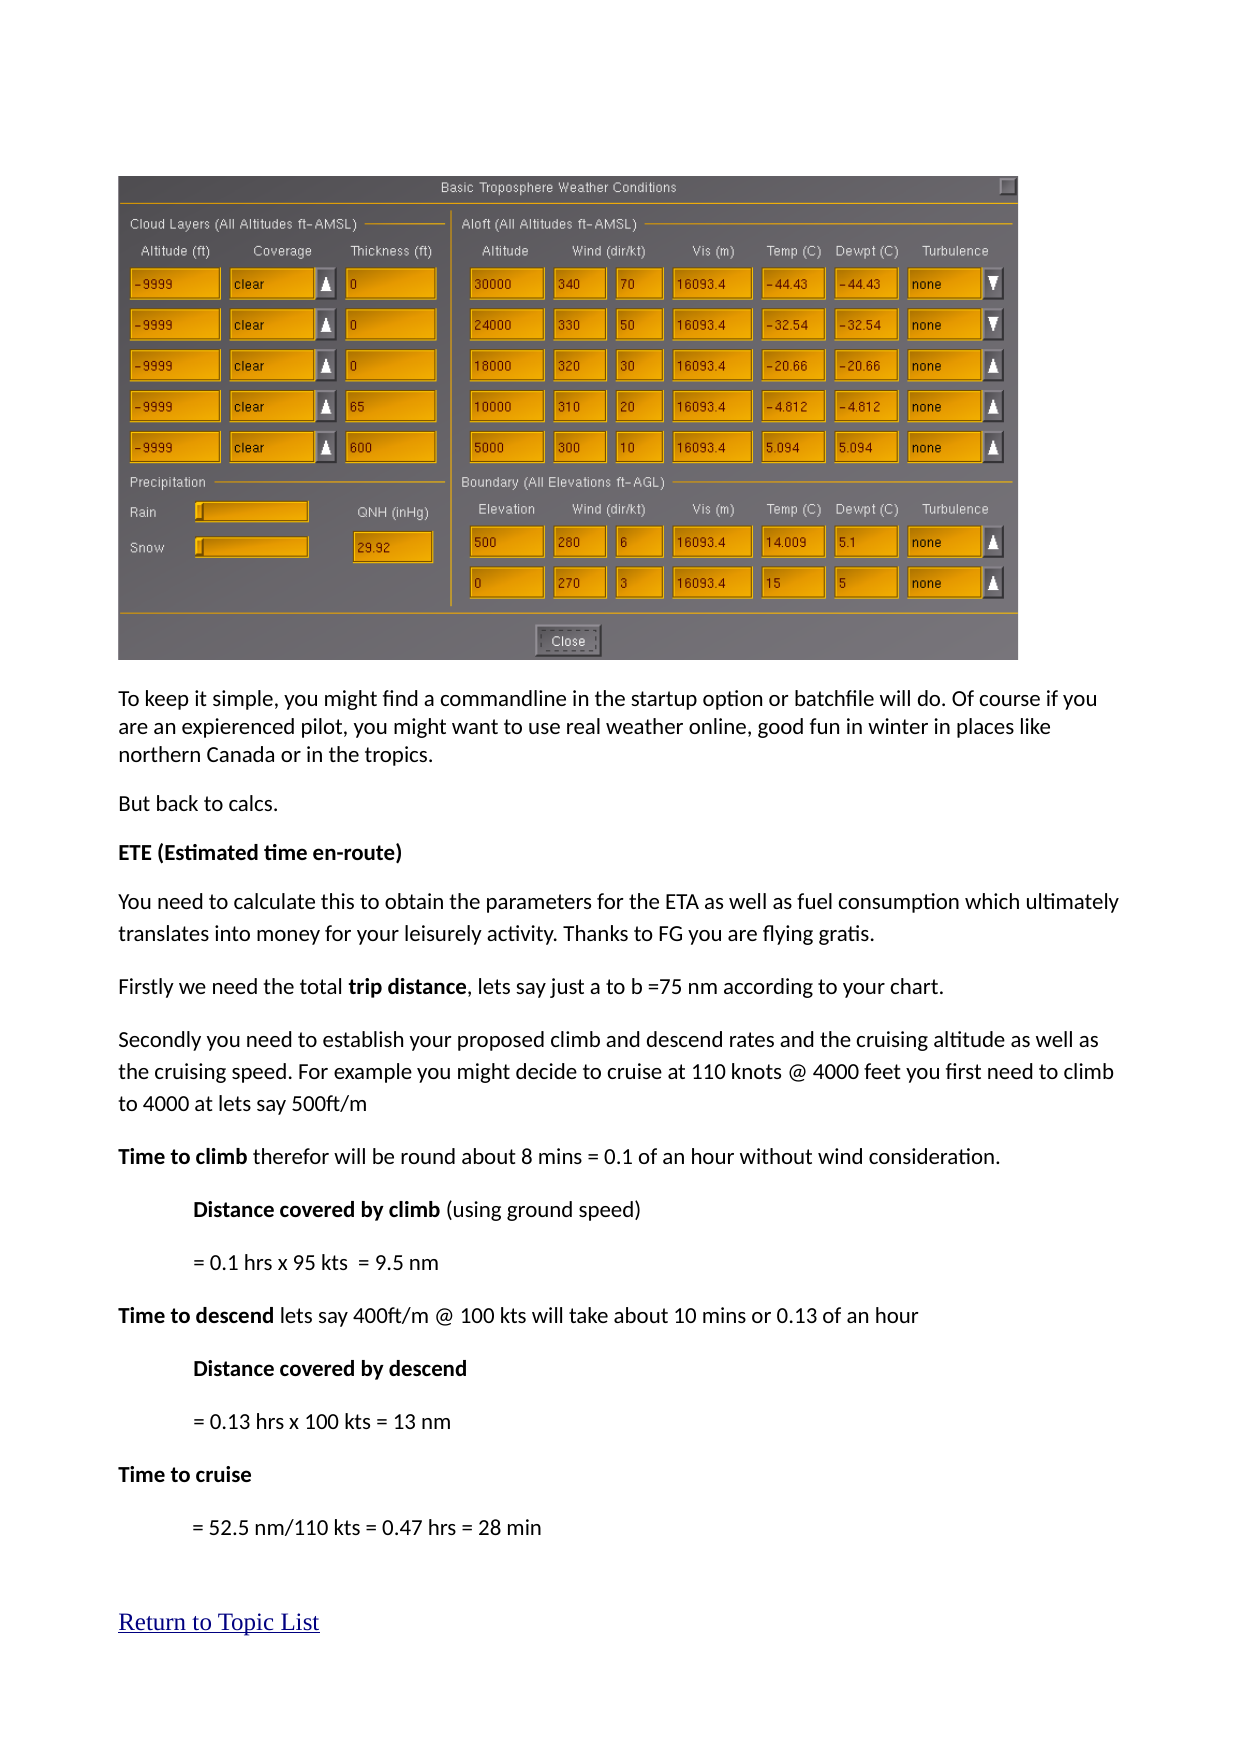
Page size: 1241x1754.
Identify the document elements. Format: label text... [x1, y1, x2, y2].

text You need to calculate this to obtain the parameters for the ETA as well as fuel consumption which ultimately translates into money for your leisurely activity. Thanks to FG you are flying gratis. [118, 887, 1122, 947]
text [1019, 176, 1122, 659]
text = 52.5 nm/110 kts = 0.47 hrs = 28 min [118, 1513, 1122, 1542]
text But back to calcs. [118, 789, 1122, 817]
text = 0.1 hrs x 95 kts = 9.5 nm [193, 1248, 1122, 1276]
text = 0.13 hrs x 100 kts = 13 nm [193, 1407, 1122, 1436]
text To keep it simple, you might find a commandline in the startup option or batchfile will do. Of course if you are an expierenced pilot, you might want to use real weather online, good fun in winter in places like northern Canada or in the tropics. [118, 684, 1122, 768]
text Firstly we need the total trip distance, lets say just a to b =75 nm according to your chart. [118, 972, 1122, 1000]
text Time to descend lets say 400ft/m @ 100 kts will take about 10 mins or 0.13 of an hour [118, 1301, 1122, 1329]
text Secondly you need to establish your proposed climb and descend rates and the cruising altitude as well as the cruising speed. For example you might decide to cruise at 110 knots @ 4000 feet you first need to climb to 4000 at lets say 500ft/m [118, 1025, 1122, 1117]
text Distance covered by climb (using ground speed) [193, 1195, 1122, 1223]
text ETE (Estimated time en-route) [118, 838, 1122, 866]
text Distance covered by descend [193, 1354, 1122, 1382]
text Time to climb therefor will be round about 8 mins = 0.1 of an hour without wind consideration. [118, 1142, 1122, 1170]
text Time to cruise [118, 1461, 1122, 1488]
